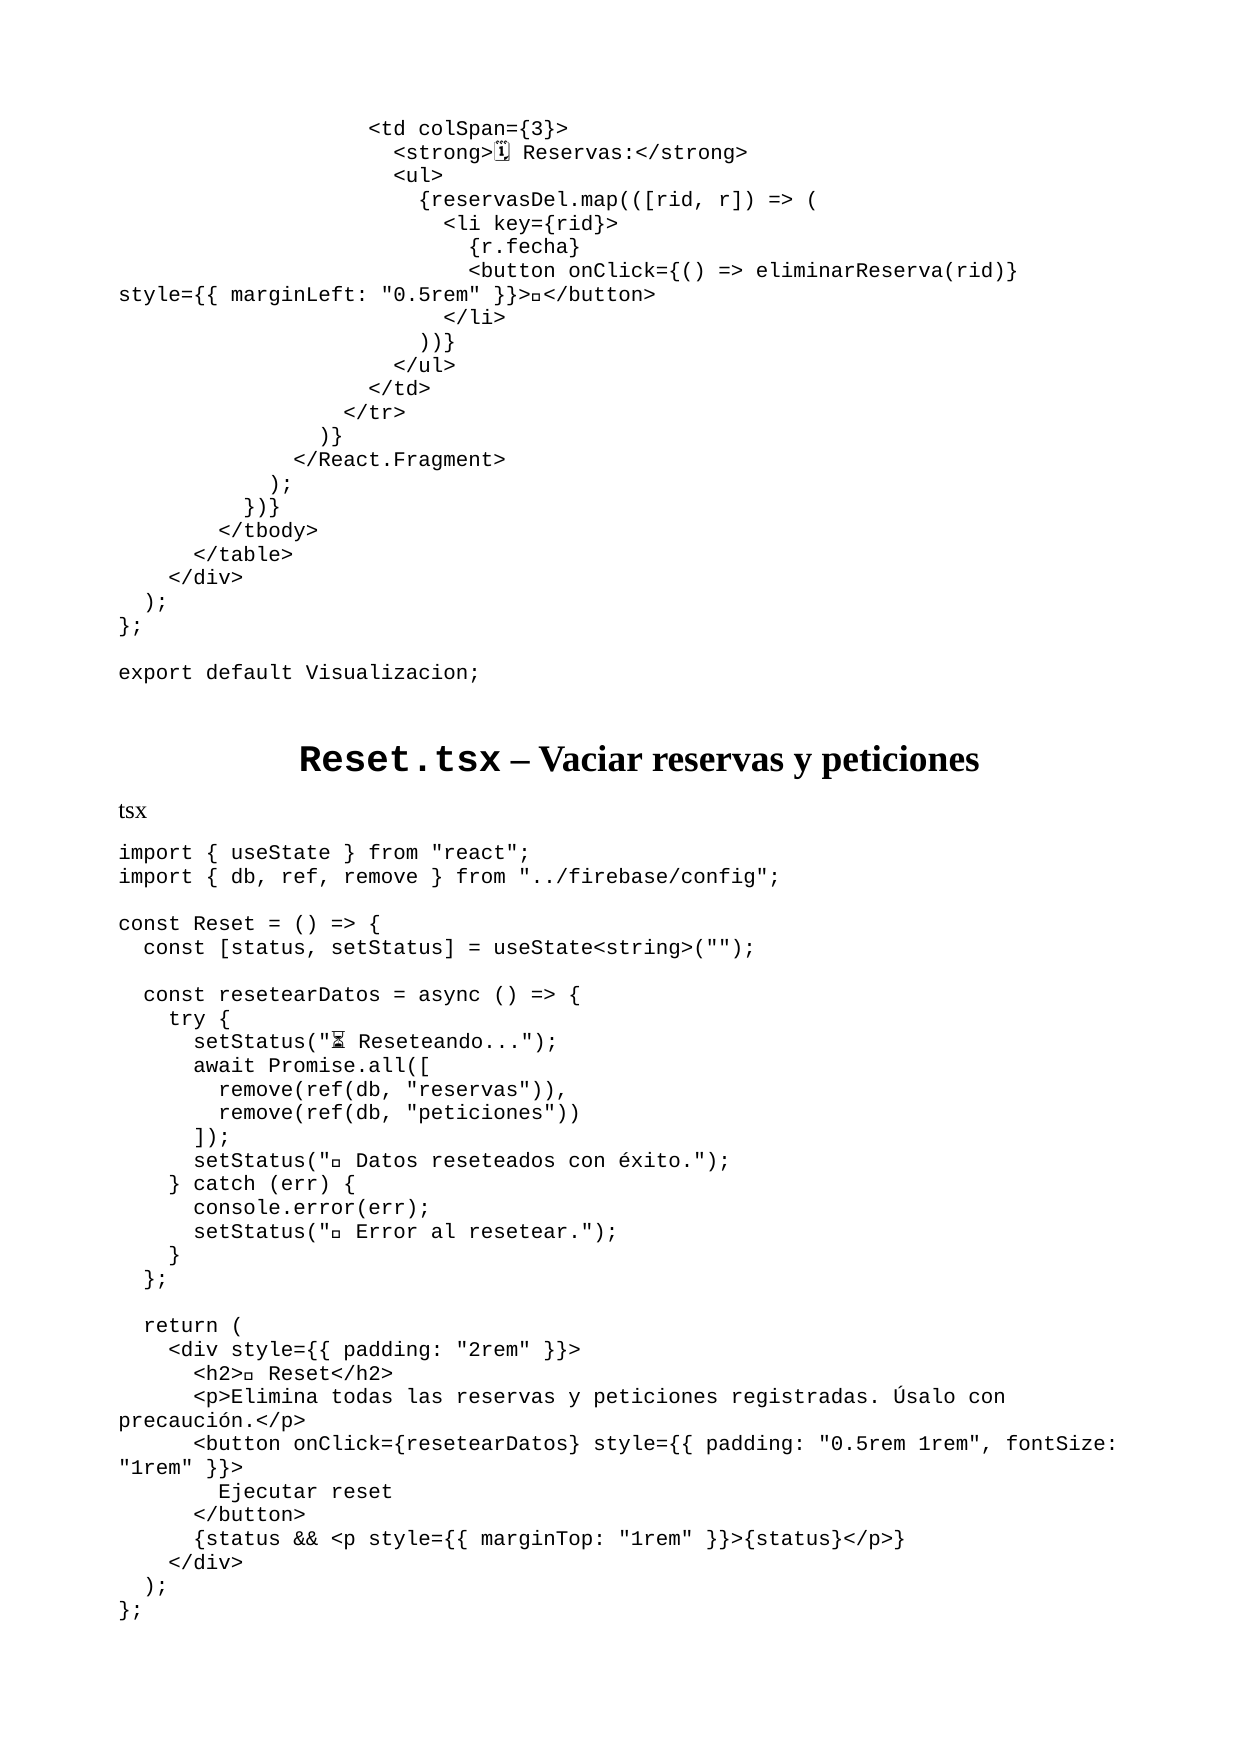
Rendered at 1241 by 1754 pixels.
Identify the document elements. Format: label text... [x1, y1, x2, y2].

text )} [118, 426, 1122, 449]
text } catch (err) { [118, 1173, 1122, 1197]
text <div style={{ padding: "2rem" }}> [118, 1339, 1122, 1362]
subtitle 🧹 Reset.tsx – Vaciar reservas y peticiones [118, 736, 1122, 782]
text </table> [118, 544, 1122, 567]
text <p>Elimina todas las reservas y peticiones registradas. Úsalo con precaución.</p> [118, 1386, 1122, 1433]
text ))} [118, 331, 1122, 354]
text </li> [118, 307, 1122, 331]
text </td> [118, 378, 1122, 402]
text <button onClick={() => eliminarReserva(rid)} style={{ marginLeft: "0.5rem" }}>❌</button> [118, 260, 1122, 307]
text <td colSpan={3}> [118, 118, 1122, 142]
text setStatus("❌ Error al resetear."); [118, 1221, 1122, 1244]
text tsx [118, 795, 1122, 823]
text } [118, 1244, 1122, 1268]
text remove(ref(db, "peticiones")) [118, 1102, 1122, 1126]
text console.error(err); [118, 1197, 1122, 1221]
text Ejecutar reset [118, 1481, 1122, 1504]
text }; [118, 1268, 1122, 1292]
text setStatus("⏳ Reseteando..."); [118, 1031, 1122, 1055]
text </tbody> [118, 520, 1122, 544]
text })} [118, 496, 1122, 520]
text <h2>🧼 Reset</h2> [118, 1362, 1122, 1386]
text {status && <p style={{ marginTop: "1rem" }}>{status}</p>} [118, 1528, 1122, 1552]
text <button onClick={resetearDatos} style={{ padding: "0.5rem 1rem", fontSize: "1rem" }}> [118, 1433, 1122, 1481]
text remove(ref(db, "reservas")), [118, 1079, 1122, 1102]
text setStatus("✅ Datos reseteados con éxito."); [118, 1150, 1122, 1173]
text </div> [118, 567, 1122, 591]
text }; [118, 615, 1122, 638]
text import { db, ref, remove } from "../firebase/config"; [118, 866, 1122, 889]
text }; [118, 1599, 1122, 1623]
text {reservasDel.map(([rid, r]) => ( [118, 189, 1122, 213]
text ); [118, 473, 1122, 496]
text ]); [118, 1126, 1122, 1150]
text const Reset = () => { [118, 913, 1122, 937]
text {r.fecha} [118, 236, 1122, 260]
text export default Visualizacion; [118, 662, 1122, 686]
text </React.Fragment> [118, 449, 1122, 473]
text </ul> [118, 354, 1122, 378]
text </div> [118, 1552, 1122, 1575]
text await Promise.all([ [118, 1055, 1122, 1079]
text </tr> [118, 402, 1122, 426]
text try { [118, 1008, 1122, 1031]
text ); [118, 1575, 1122, 1599]
text <ul> [118, 165, 1122, 189]
text <li key={rid}> [118, 213, 1122, 236]
text ); [118, 591, 1122, 615]
text return ( [118, 1315, 1122, 1339]
text const resetearDatos = async () => { [118, 984, 1122, 1008]
text </button> [118, 1504, 1122, 1528]
text const [status, setStatus] = useState<string>(""); [118, 937, 1122, 961]
text import { useState } from "react"; [118, 842, 1122, 866]
text <strong>🗓️ Reservas:</strong> [118, 142, 1122, 165]
